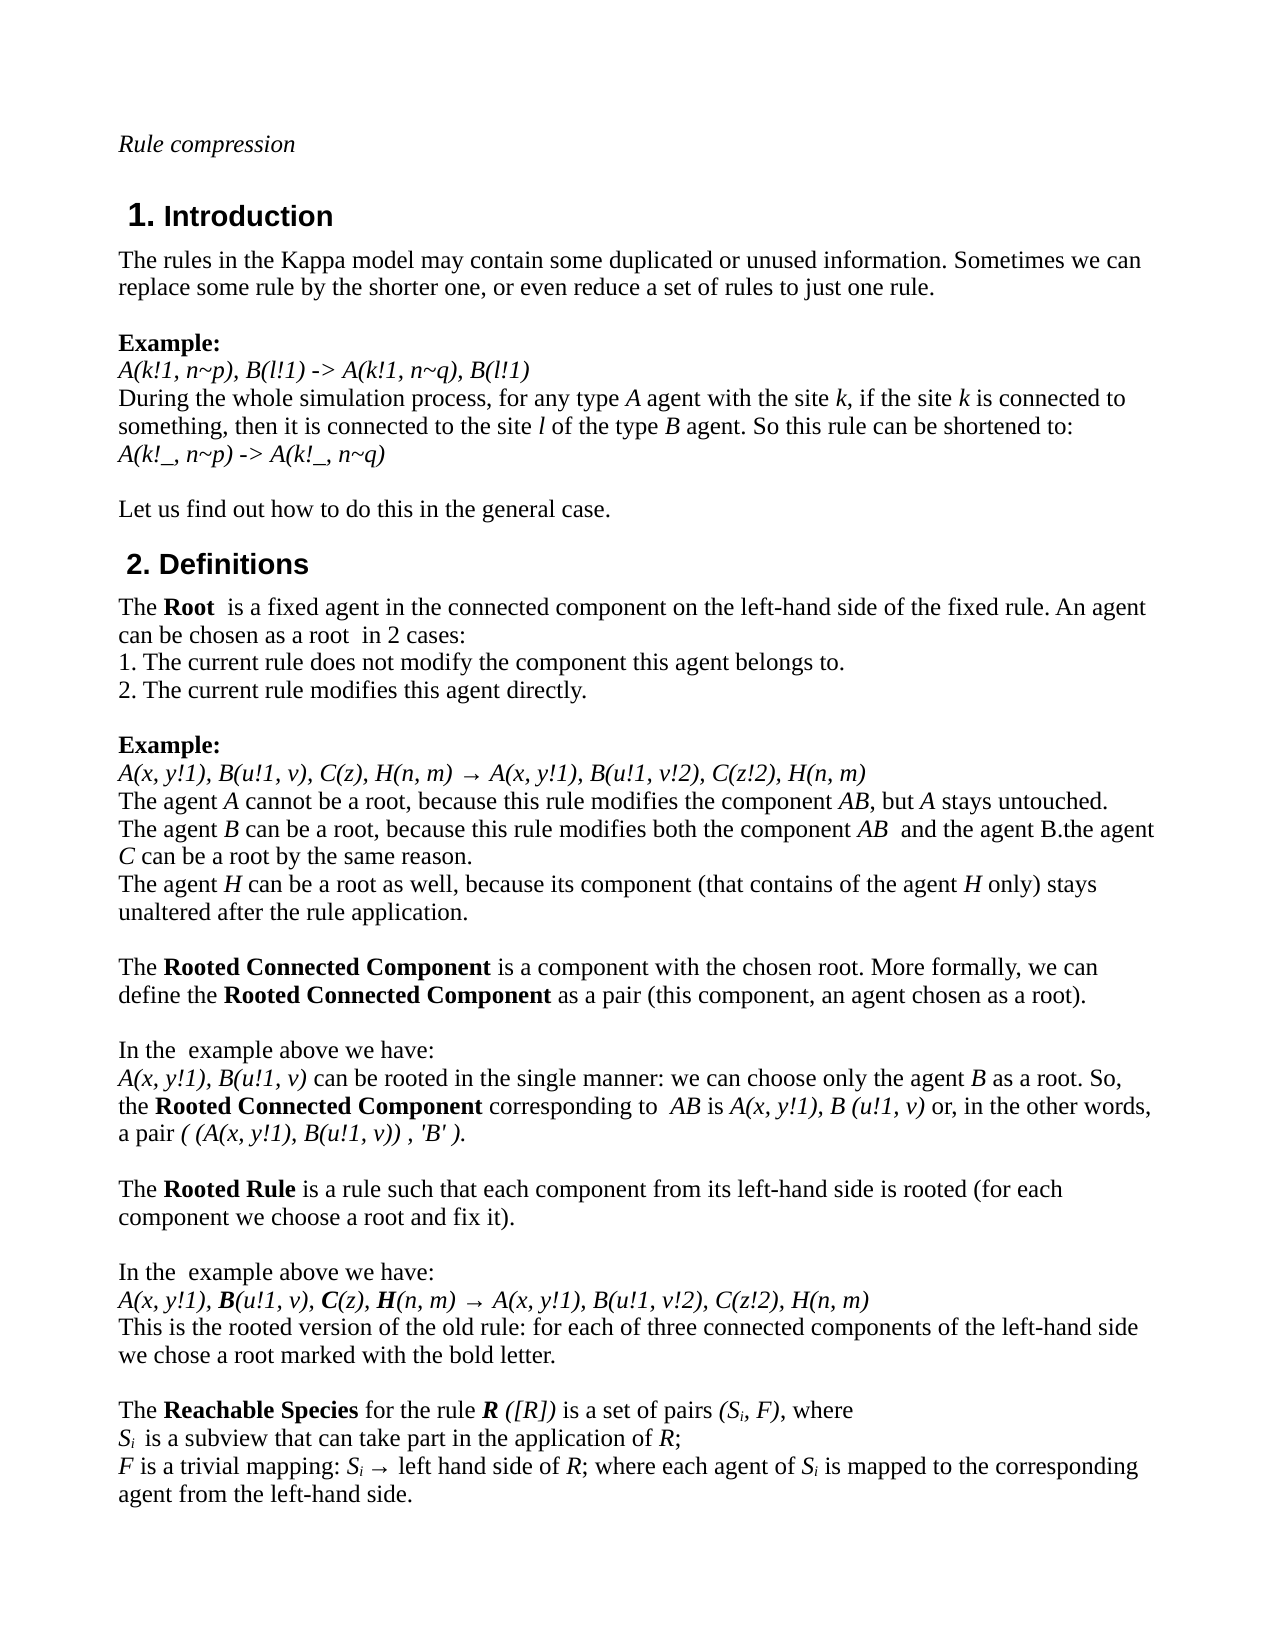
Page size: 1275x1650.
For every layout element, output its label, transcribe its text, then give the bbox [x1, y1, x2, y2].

text The Root is a fixed agent in the connected component on the left-hand side of the fixed rule. An agent can be chosen as a root in 2 cases: [118, 593, 1157, 648]
text The Rooted Rule is a rule such that each component from its left-hand side is rooted (for each component we choose a root and fix it). [118, 1175, 1157, 1230]
list The current rule does not modify the component this agent belongs to. [118, 648, 1157, 676]
text The Rooted Connected Component is a component with the chosen root. More formally, we can define the Rooted Connected Component as a pair (this component, an agent chosen as a root). [118, 953, 1157, 1009]
text A(x, y!1), B(u!1, v), C(z), H(n, m) → A(x, y!1), B(u!1, v!2), C(z!2), H(n, m) [118, 1286, 1157, 1313]
subtitle Introduction [118, 196, 1157, 233]
text The agent B can be a root, because this rule modifies both the component AB and the agent B.the agent C can be a root by the same reason. [118, 815, 1157, 870]
text This is the rooted version of the old rule: for each of three connected components of the left-hand side we chose a root marked with the bold letter. [118, 1313, 1157, 1369]
text In the example above we have: [118, 1036, 1157, 1064]
list The current rule modifies this agent directly. [118, 676, 1157, 704]
text Let us find out how to do this in the general case. [118, 495, 1157, 523]
text The Reachable Species for the rule R ([R]) is a set of pairs (Si, F), where [118, 1397, 1157, 1424]
text The rules in the Kappa model may contain some duplicated or unused information. Sometimes we can replace some rule by the shorter one, or even reduce a set of rules to just one rule. [118, 246, 1157, 301]
text A(k!_, n~p) -> A(k!_, n~q) [118, 440, 1157, 467]
text A(x, y!1), B(u!1, v) can be rooted in the single manner: we can choose only the agent B as a root. So, the Rooted Connected Component corresponding to AB is A(x, y!1), B (u!1, v) or, in the other words, a pair ( (A(x, y!1), B(u!1, v)) , 'B' ). [118, 1064, 1157, 1147]
text The agent H can be a root as well, because its component (that contains of the agent H only) stays unaltered after the rule application. [118, 870, 1157, 926]
subtitle Definitions [118, 548, 1157, 581]
text The agent A cannot be a root, because this rule modifies the component AB, but A stays untouched. [118, 787, 1157, 815]
text A(x, y!1), B(u!1, v), C(z), H(n, m) → A(x, y!1), B(u!1, v!2), C(z!2), H(n, m) [118, 759, 1157, 787]
text Si is a subview that can take part in the application of R; [118, 1424, 1157, 1452]
text During the whole simulation process, for any type A agent with the site k, if the site k is connected to something, then it is connected to the site l of the type B agent. So this rule can be shortened to: [118, 384, 1157, 440]
text Example: [118, 329, 1157, 357]
text A(k!1, n~p), B(l!1) -> A(k!1, n~q), B(l!1) [118, 357, 1157, 384]
text In the example above we have: [118, 1258, 1157, 1286]
text F is a trivial mapping: Si → left hand side of R; where each agent of Si is mapped to the corresponding agent from the left-hand side. [118, 1452, 1157, 1507]
text Example: [118, 732, 1157, 759]
text Rule compression [118, 131, 1157, 158]
